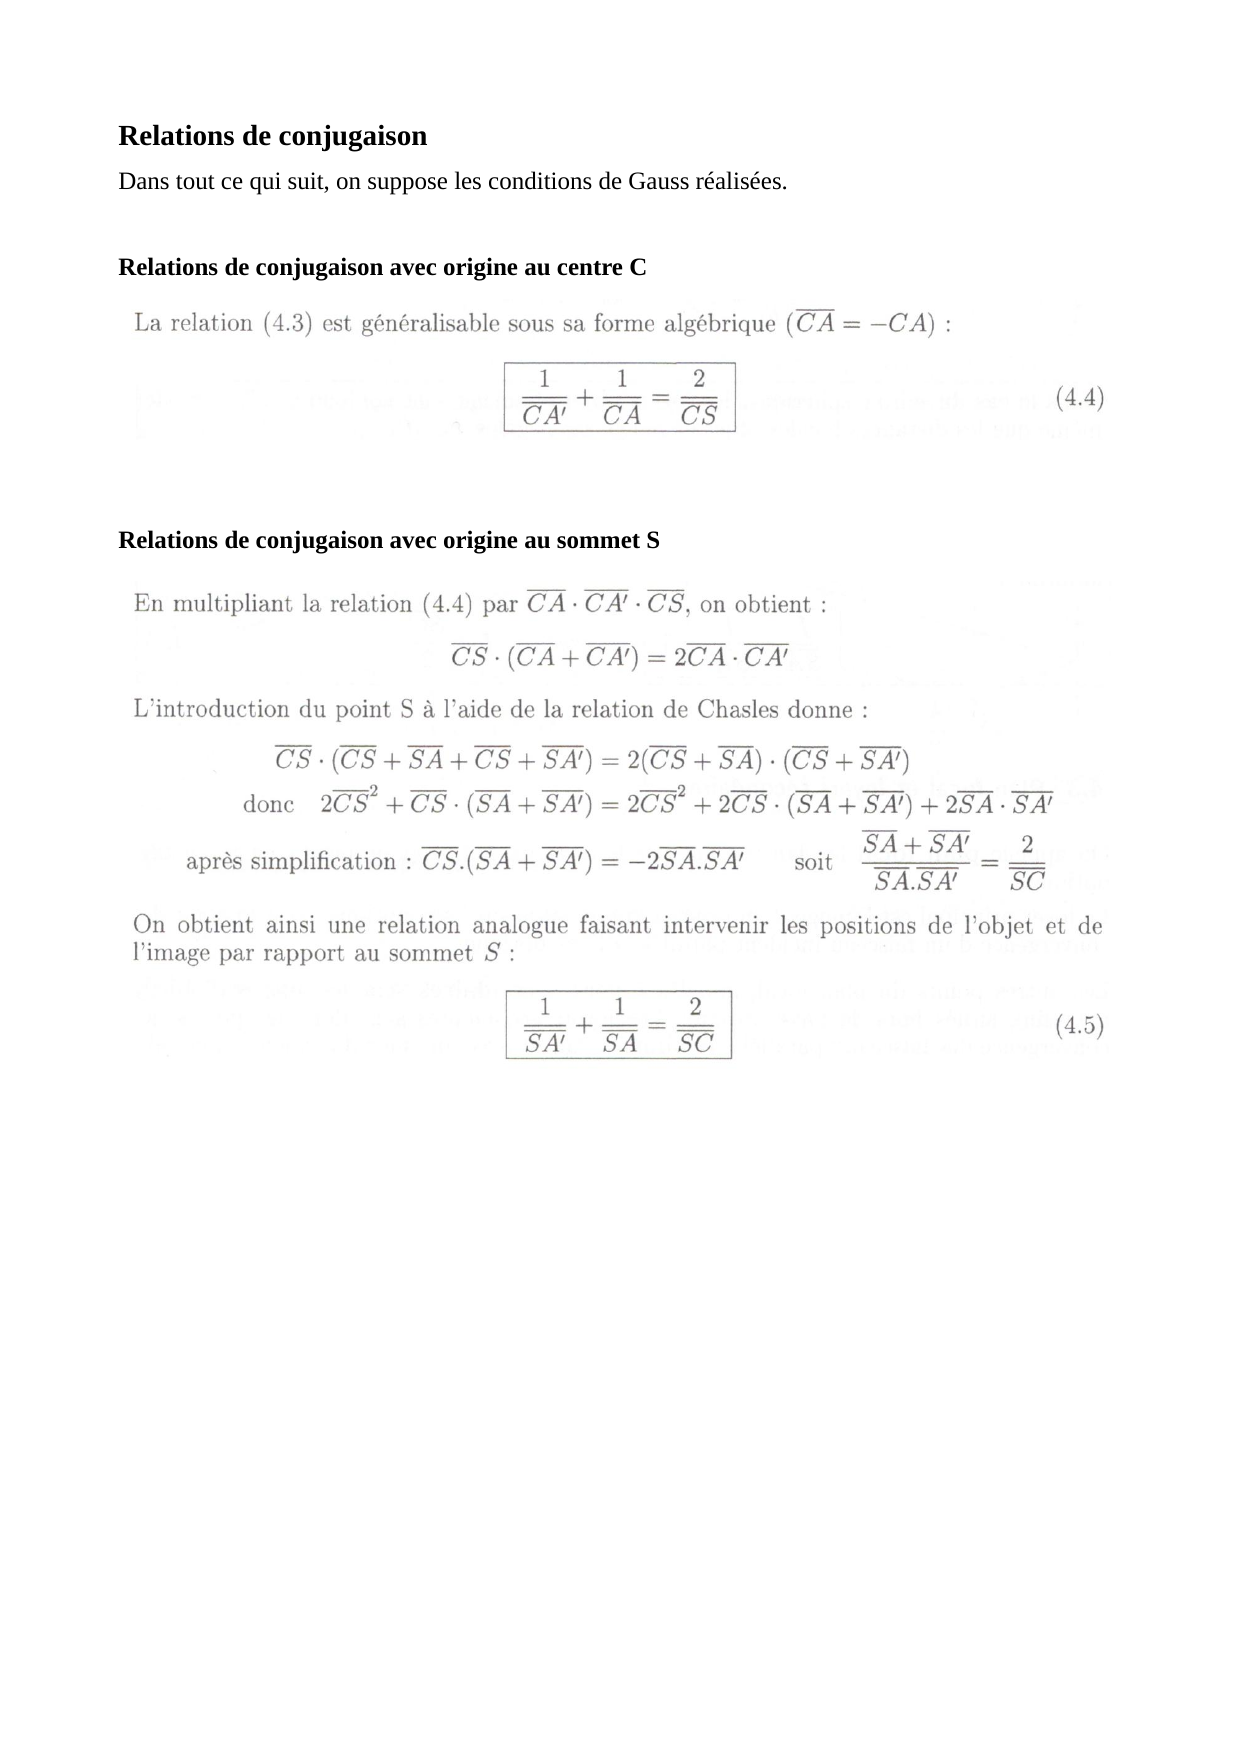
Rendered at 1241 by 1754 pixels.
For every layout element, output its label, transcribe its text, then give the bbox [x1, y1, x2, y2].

text Relations de conjugaison avec origine au sommet S [118, 525, 1122, 554]
text Relations de conjugaison avec origine au centre C [118, 252, 1122, 281]
text Relations de conjugaison [118, 118, 1122, 152]
text Dans tout ce qui suit, on suppose les conditions de Gauss réalisées. [118, 166, 1122, 195]
